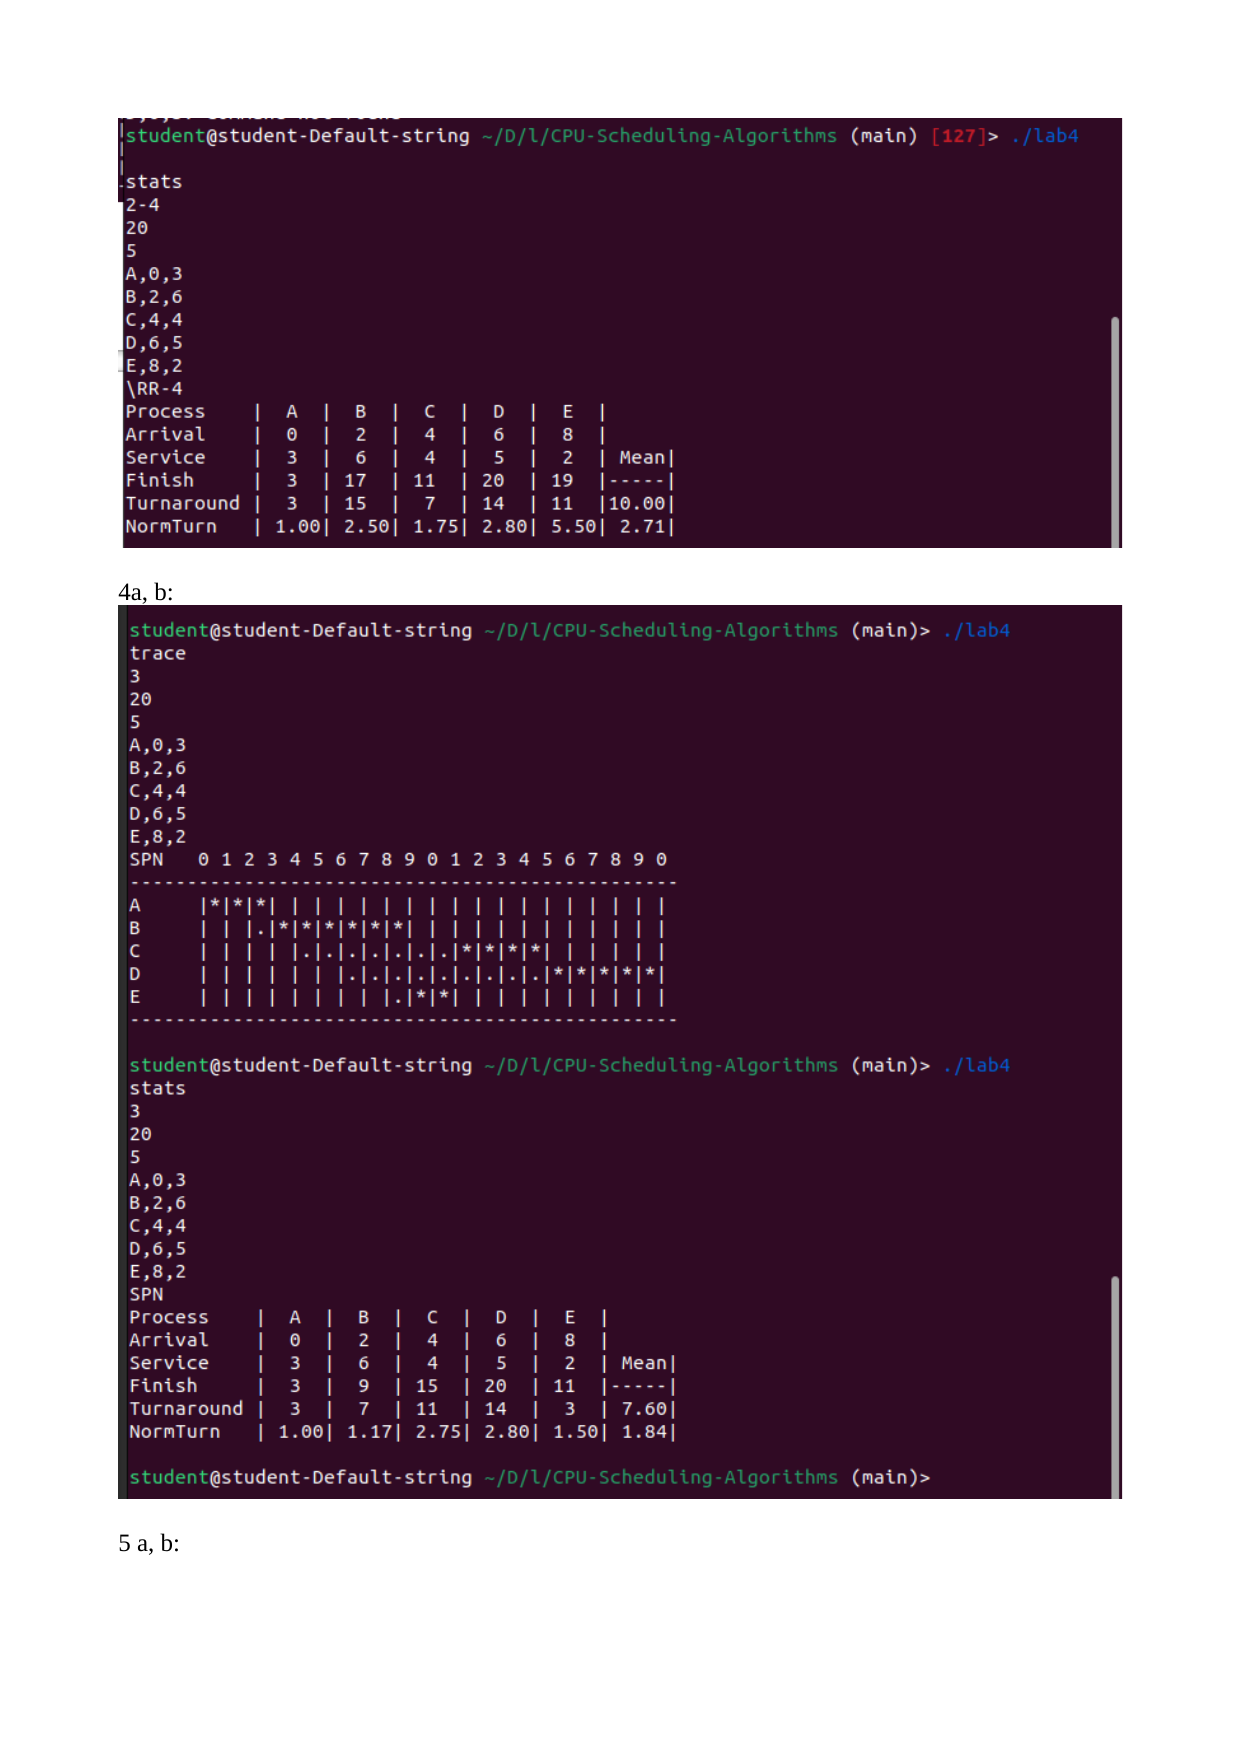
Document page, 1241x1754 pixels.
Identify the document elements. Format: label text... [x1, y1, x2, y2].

text 4a, b: [118, 548, 1122, 605]
text 5 a, b: [118, 1499, 1122, 1556]
picture [118, 605, 1123, 1499]
picture [118, 118, 1123, 548]
